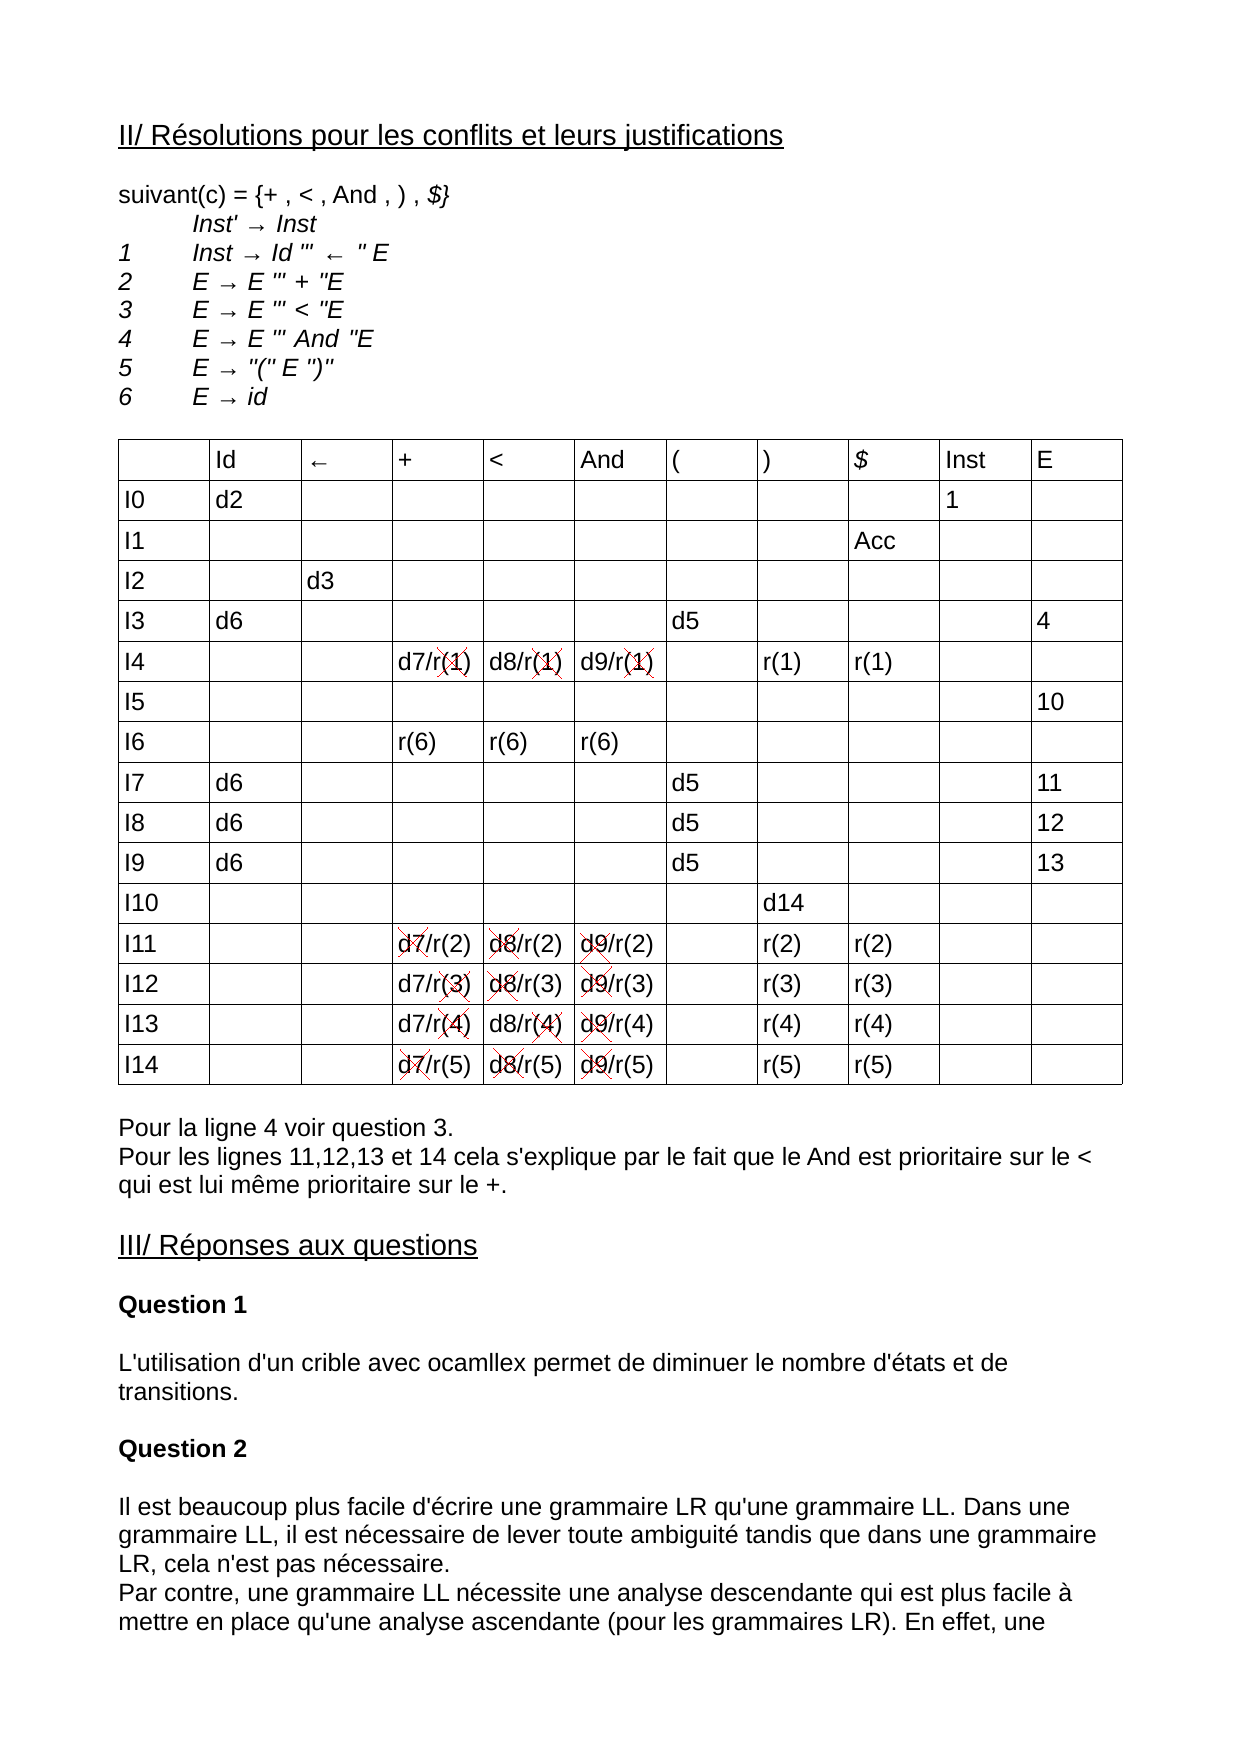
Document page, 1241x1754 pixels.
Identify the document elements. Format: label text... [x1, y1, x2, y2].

table_cell I11 [119, 924, 209, 963]
table_cell [302, 521, 392, 560]
table_cell d9/r(5) [575, 1045, 666, 1084]
table_cell [484, 803, 574, 842]
table_cell d9/r(2) [575, 924, 666, 963]
table_header E [1032, 440, 1122, 479]
table_cell [758, 763, 848, 802]
table_cell [940, 1045, 1031, 1084]
table_cell 4 [1032, 601, 1122, 641]
table_cell [940, 843, 1031, 883]
table_cell [302, 601, 392, 641]
table_cell [484, 843, 574, 883]
table_cell [484, 763, 574, 802]
table_cell r(4) [849, 1005, 939, 1044]
table_cell r(4) [758, 1005, 848, 1044]
table_cell d8/r(2) [484, 924, 574, 963]
table_cell [849, 561, 939, 600]
table_header Inst [940, 440, 1031, 479]
table_cell [849, 481, 939, 520]
table_cell d3 [302, 561, 392, 600]
table_cell [210, 642, 301, 681]
table_cell [940, 682, 1031, 721]
table_cell [849, 763, 939, 802]
table_cell [393, 481, 483, 520]
table_cell [667, 521, 757, 560]
table_cell d9/r(3) [575, 964, 666, 1003]
table_header + [393, 440, 483, 479]
table_cell [210, 924, 301, 963]
table_cell Acc [849, 521, 939, 560]
table_cell [302, 1045, 392, 1084]
table_cell [210, 1005, 301, 1044]
table_cell [484, 481, 574, 520]
table_cell d9/r(1) [575, 642, 666, 681]
table_cell 11 [1032, 763, 1122, 802]
table_cell r(1) [758, 642, 848, 681]
table_cell I3 [119, 601, 209, 641]
table_header ) [758, 440, 848, 479]
table_cell [940, 763, 1031, 802]
table_cell [302, 1005, 392, 1044]
table_cell [1032, 924, 1122, 963]
table_cell [667, 1005, 757, 1044]
table_cell [302, 682, 392, 721]
table_cell d9/r(4) [575, 1005, 666, 1044]
table_cell [575, 521, 666, 560]
table_cell [849, 722, 939, 762]
table_cell [1032, 964, 1122, 1003]
table_cell [940, 924, 1031, 963]
table_cell d5 [667, 763, 757, 802]
table_header And [575, 440, 666, 479]
table_cell [940, 722, 1031, 762]
table_cell r(3) [849, 964, 939, 1003]
table_cell I5 [119, 682, 209, 721]
table_cell I4 [119, 642, 209, 681]
text Par contre, une grammaire LL nécessite une analyse descendante qui est plus facile à mettre en place qu'une analyse ascendante (pour les grammaires LR). En effet, une [118, 1578, 1122, 1635]
text suivant(c) = {+ , < , And , ) , $} [118, 180, 1122, 209]
table_header ( [667, 440, 757, 479]
table_cell I8 [119, 803, 209, 842]
table_cell I1 [119, 521, 209, 560]
table_cell [575, 481, 666, 520]
table_cell [302, 642, 392, 681]
table_cell [667, 682, 757, 721]
table_cell d8/r(3) [484, 964, 574, 1003]
text Inst' → Inst [118, 209, 1122, 238]
table_cell [849, 601, 939, 641]
table_cell [484, 884, 574, 923]
table_cell [575, 561, 666, 600]
table_cell [849, 803, 939, 842]
table_cell r(3) [758, 964, 848, 1003]
table_cell [393, 884, 483, 923]
table_cell d14 [758, 884, 848, 923]
table_cell [393, 521, 483, 560]
table_cell [940, 601, 1031, 641]
table_cell [1032, 1045, 1122, 1084]
table_cell d6 [210, 601, 301, 641]
text 6 E → id [118, 382, 1122, 410]
table_cell r(1) [849, 642, 939, 681]
table_cell [302, 843, 392, 883]
table_header Id [210, 440, 301, 479]
table_cell d5 [667, 803, 757, 842]
table_cell [210, 722, 301, 762]
table_cell [575, 601, 666, 641]
table_cell [210, 884, 301, 923]
table_cell I13 [119, 1005, 209, 1044]
table_cell [758, 803, 848, 842]
table_cell [302, 803, 392, 842]
table_cell [393, 803, 483, 842]
table_cell d8/r(1) [484, 642, 574, 681]
table_cell [940, 964, 1031, 1003]
table_cell [575, 803, 666, 842]
table_cell [758, 682, 848, 721]
table_cell [940, 521, 1031, 560]
table_cell d5 [667, 843, 757, 883]
table_cell d8/r(4) [484, 1005, 574, 1044]
table_cell [667, 722, 757, 762]
text Question 1 [118, 1290, 1122, 1319]
text 1 Inst → Id "' ← " E [118, 238, 1122, 267]
table_cell I2 [119, 561, 209, 600]
table_cell [1032, 884, 1122, 923]
table_cell r(5) [758, 1045, 848, 1084]
table_cell [302, 924, 392, 963]
table_cell [849, 843, 939, 883]
table_cell r(6) [575, 722, 666, 762]
table_cell [210, 521, 301, 560]
table_cell [575, 884, 666, 923]
table_cell [393, 561, 483, 600]
table_cell [758, 521, 848, 560]
table_cell d6 [210, 763, 301, 802]
table_cell d7/r(4) [393, 1005, 483, 1044]
table_cell [302, 884, 392, 923]
text L'utilisation d'un crible avec ocamllex permet de diminuer le nombre d'états et de transitions. [118, 1348, 1122, 1405]
table_cell [667, 884, 757, 923]
table_cell [393, 763, 483, 802]
table_cell [575, 682, 666, 721]
table_cell r(6) [484, 722, 574, 762]
text Pour la ligne 4 voir question 3. [118, 1113, 1122, 1142]
table_cell [667, 561, 757, 600]
text III/ Réponses aux questions [118, 1228, 1122, 1262]
table_cell [484, 561, 574, 600]
table_header < [484, 440, 574, 479]
table_cell 13 [1032, 843, 1122, 883]
table_cell r(5) [849, 1045, 939, 1084]
table_cell [393, 682, 483, 721]
table_cell d2 [210, 481, 301, 520]
table_cell [1032, 521, 1122, 560]
table_cell I6 [119, 722, 209, 762]
table_cell [667, 481, 757, 520]
table_cell [940, 884, 1031, 923]
table_cell 1 [940, 481, 1031, 520]
table_cell [210, 1045, 301, 1084]
table_cell [758, 843, 848, 883]
table_cell [758, 722, 848, 762]
table_cell [210, 561, 301, 600]
table_cell d5 [667, 601, 757, 641]
table_cell d7/r(3) [393, 964, 483, 1003]
table_cell [1032, 481, 1122, 520]
table_cell r(2) [758, 924, 848, 963]
table_cell [667, 1045, 757, 1084]
table_cell [940, 1005, 1031, 1044]
table_header [119, 440, 209, 479]
table_cell [667, 924, 757, 963]
text 2 E → E '" + "E [118, 267, 1122, 295]
table_cell d7/r(2) [393, 924, 483, 963]
table_cell [575, 763, 666, 802]
table_cell [940, 561, 1031, 600]
table_cell [849, 884, 939, 923]
table_cell [940, 642, 1031, 681]
table_cell [758, 481, 848, 520]
table_cell [1032, 1005, 1122, 1044]
table_cell [484, 601, 574, 641]
table_cell [758, 561, 848, 600]
table_cell 10 [1032, 682, 1122, 721]
table_cell d8/r(5) [484, 1045, 574, 1084]
table_cell [1032, 642, 1122, 681]
table_cell [484, 682, 574, 721]
text II/ Résolutions pour les conflits et leurs justifications [118, 118, 1122, 152]
table_cell I10 [119, 884, 209, 923]
table_header ← [302, 440, 392, 479]
table_cell [940, 803, 1031, 842]
table_cell [393, 843, 483, 883]
table_cell d7/r(5) [393, 1045, 483, 1084]
table_cell I0 [119, 481, 209, 520]
table_cell d7/r(1) [393, 642, 483, 681]
table_cell I7 [119, 763, 209, 802]
table_cell [393, 601, 483, 641]
text Il est beaucoup plus facile d'écrire une grammaire LR qu'une grammaire LL. Dans une grammaire LL, il est nécessaire de lever toute ambiguité tandis que dans une grammaire LR, cela n'est pas nécessaire. [118, 1492, 1122, 1578]
table_cell I9 [119, 843, 209, 883]
table_cell [758, 601, 848, 641]
table_cell [849, 682, 939, 721]
table_header $ [849, 440, 939, 479]
table_cell I14 [119, 1045, 209, 1084]
table_cell r(2) [849, 924, 939, 963]
table_cell [302, 763, 392, 802]
table_cell [1032, 722, 1122, 762]
text 5 E → ''('' E '')'' [118, 353, 1122, 382]
table_cell d6 [210, 803, 301, 842]
text Question 2 [118, 1434, 1122, 1463]
text Pour les lignes 11,12,13 et 14 cela s'explique par le fait que le And est prioritaire sur le < qui est lui même prioritaire sur le +. [118, 1142, 1122, 1199]
table_cell [667, 642, 757, 681]
table_cell [302, 964, 392, 1003]
table_cell I12 [119, 964, 209, 1003]
table_cell [667, 964, 757, 1003]
table_cell r(6) [393, 722, 483, 762]
text 3 E → E '" < "E [118, 295, 1122, 324]
table_cell [1032, 561, 1122, 600]
table_cell [575, 843, 666, 883]
table_cell [484, 521, 574, 560]
text 4 E → E '" And "E [118, 324, 1122, 353]
table_cell 12 [1032, 803, 1122, 842]
table_cell [302, 722, 392, 762]
table_cell [210, 964, 301, 1003]
table_cell [302, 481, 392, 520]
table_cell [210, 682, 301, 721]
table_cell d6 [210, 843, 301, 883]
